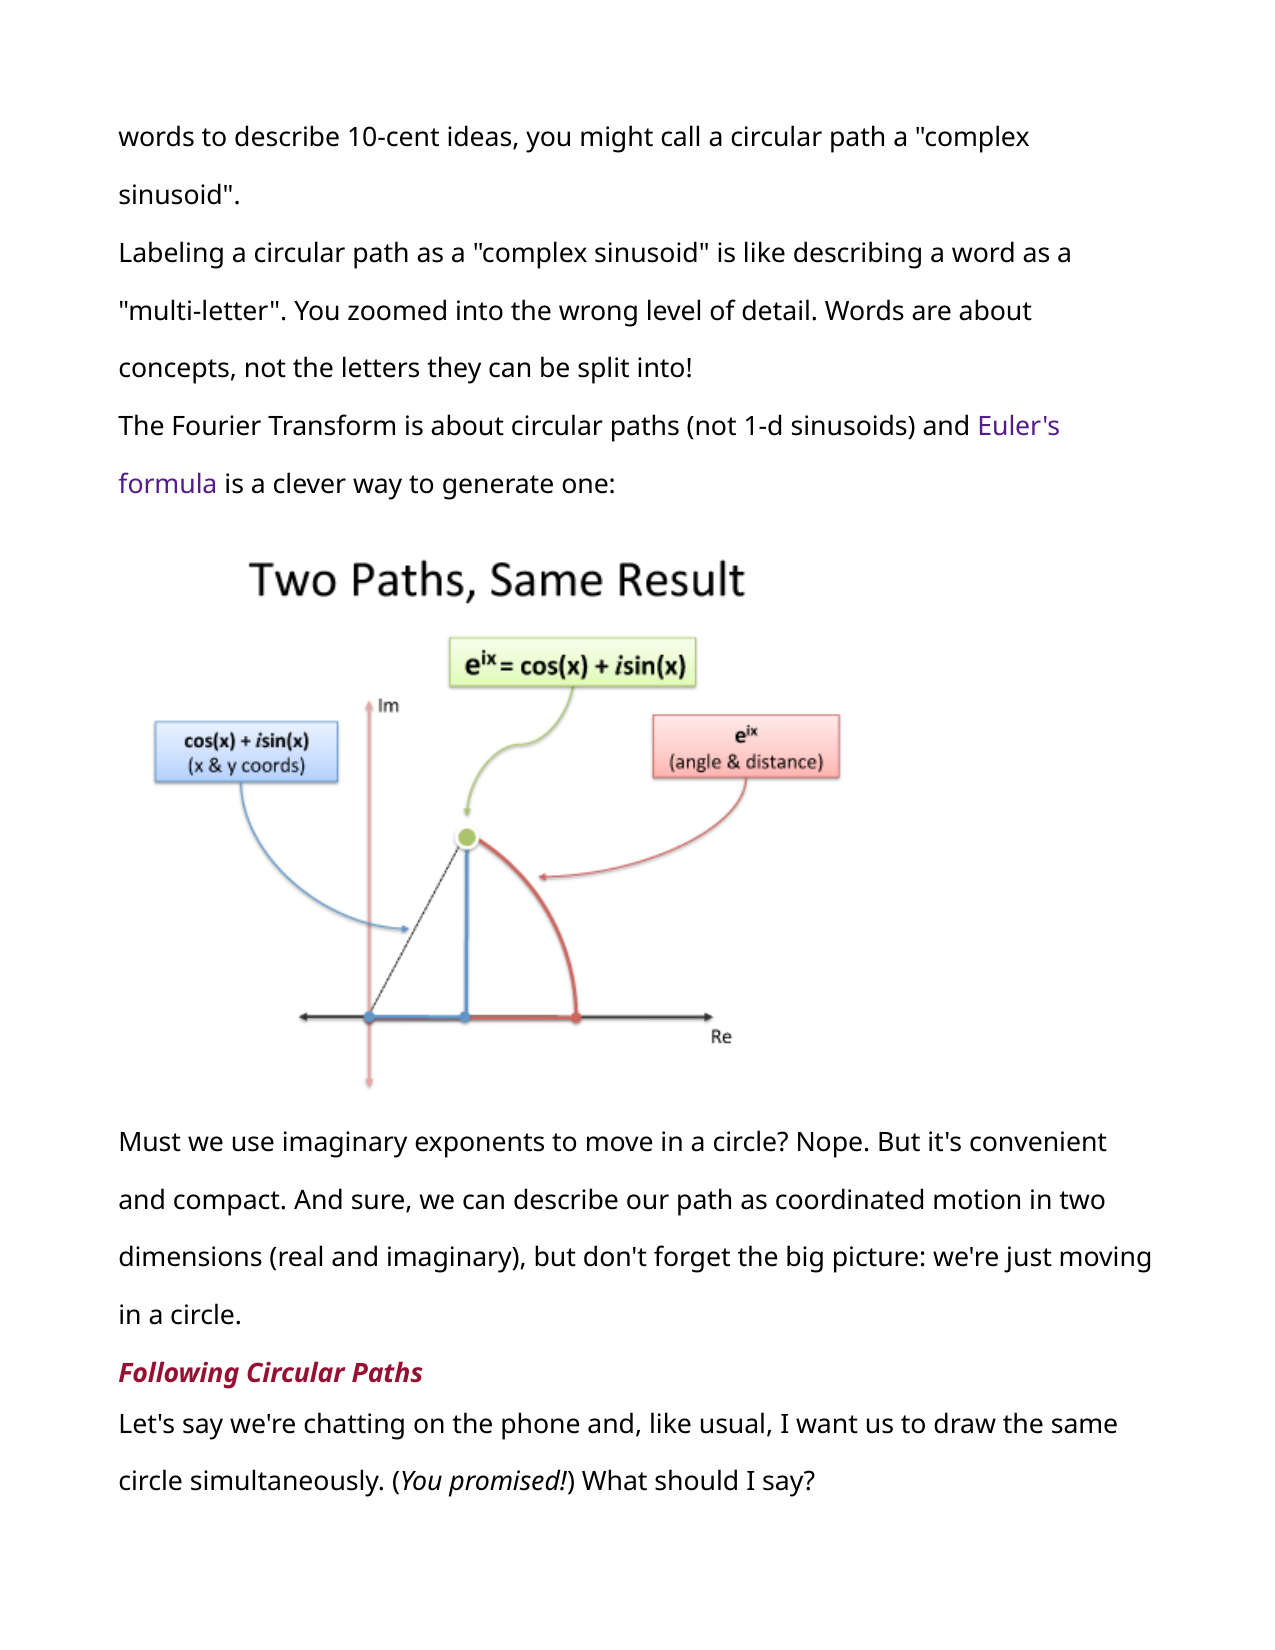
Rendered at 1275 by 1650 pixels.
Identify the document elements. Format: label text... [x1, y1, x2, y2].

text Let's say we're chatting on the phone and, like usual, I want us to draw the same circle simultaneously. (You promised!) What should I say? [118, 1404, 1157, 1498]
text Labeling a circular path as a "complex sinusoid" is like describing a word as a "multi-letter". You zoomed into the wrong level of detail. Words are about concepts, not the letters they can be split into! [118, 234, 1157, 386]
picture [118, 522, 900, 1106]
text Must we use imaginary exponents to move in a circle? Nope. But it's convenient and compact. And sure, we can describe our path as coordinated motion in two dimensions (real and imaginary), but don't forget the big picture: we're just moving in a circle. [118, 1123, 1157, 1332]
text The Fourier Transform is about circular paths (not 1-d sinusoids) and Euler's formula is a clever way to generate one: [118, 407, 1157, 501]
list words to describe 10-cent ideas, you might call a circular path a "complex sinusoid". [118, 118, 1157, 212]
subtitle Following Circular Paths [118, 1354, 1157, 1390]
